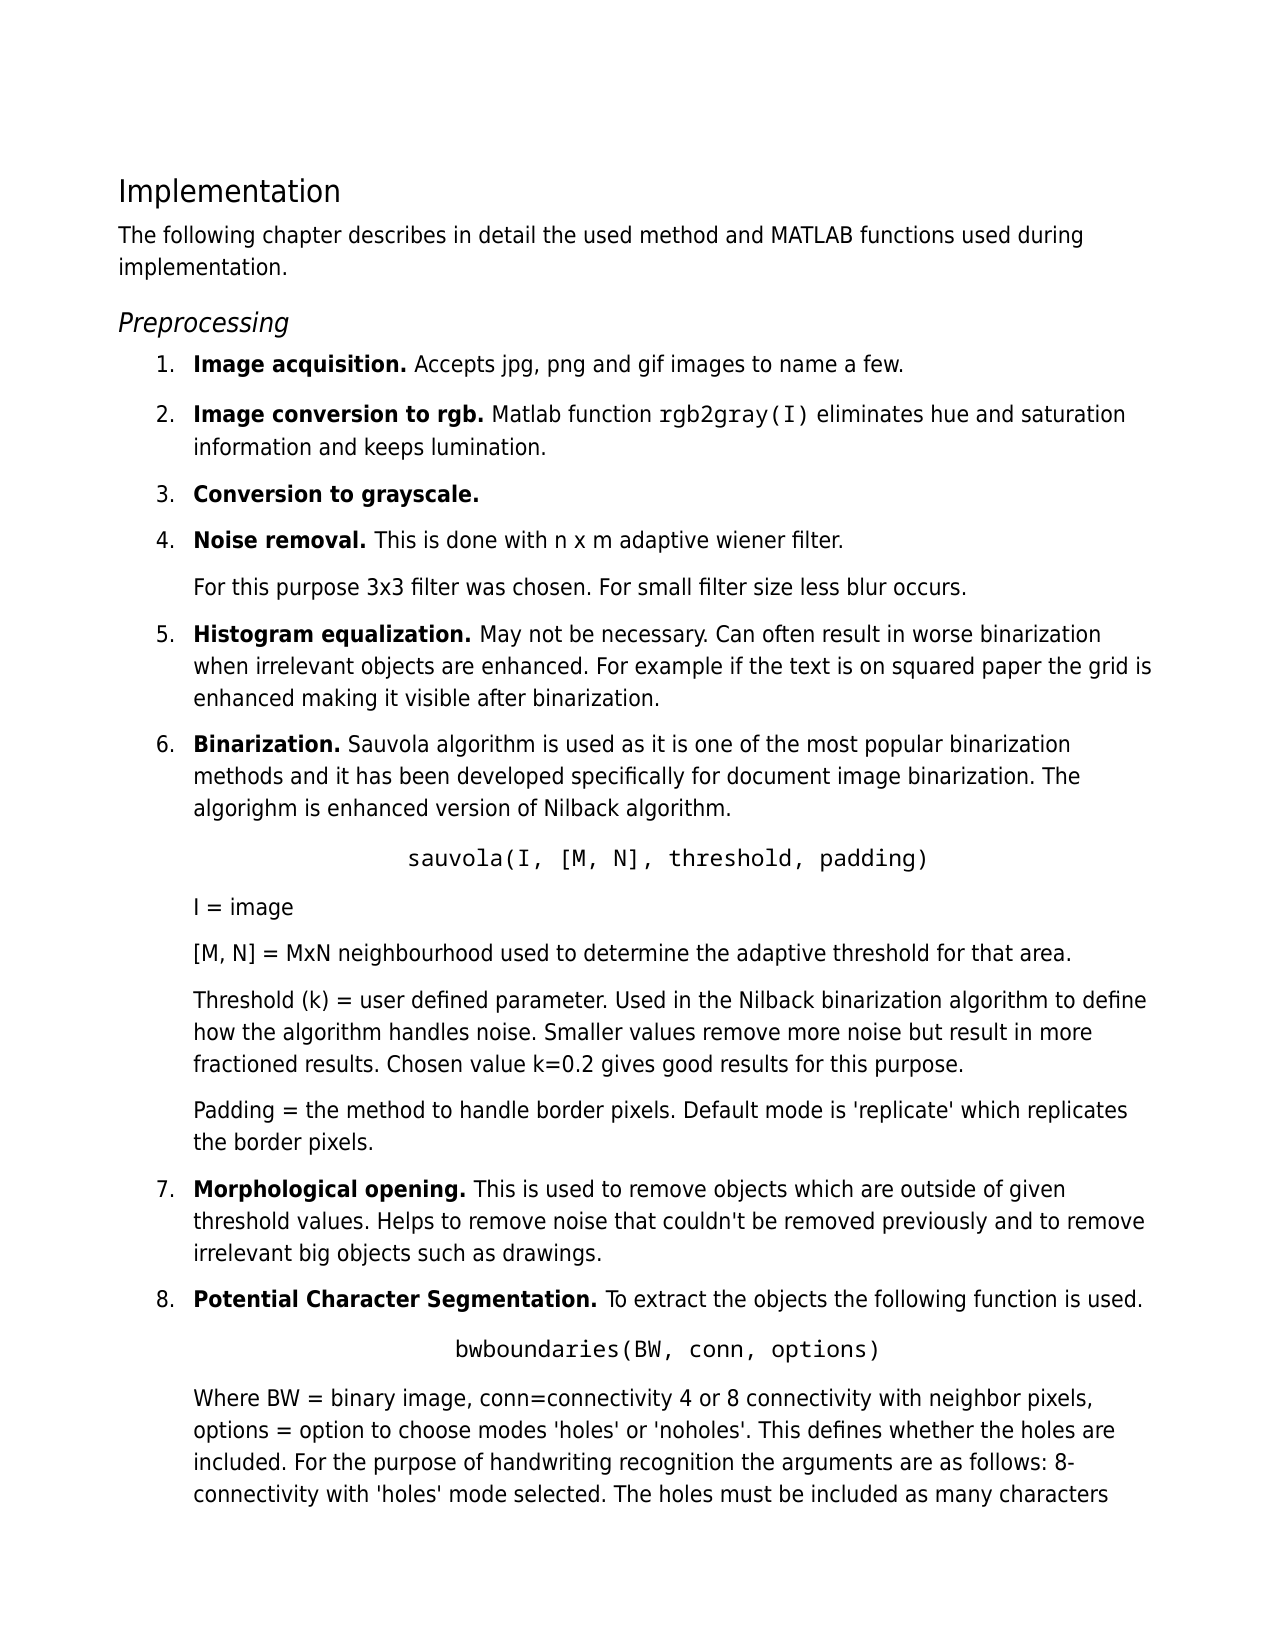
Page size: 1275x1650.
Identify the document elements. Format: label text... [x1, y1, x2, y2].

text The following chapter describes in detail the used method and MATLAB functions used during implementation. [118, 223, 1157, 281]
list Binarization. Sauvola algorithm is used as it is one of the most popular binarization methods and it has been developed specifically for document image binarization. The algorighm is enhanced version of Nilback algorithm. [156, 731, 1157, 822]
list Conversion to grayscale. [156, 481, 1157, 508]
list Potential Character Segmentation. To extract the objects the following function is used. [156, 1287, 1157, 1313]
subtitle Preprocessing [118, 307, 1157, 339]
subtitle Implementation [118, 174, 1157, 210]
list Threshold (k) = user defined parameter. Used in the Nilback binarization algorithm to define how the algorithm handles noise. Smaller values remove more noise but result in more fractioned results. Chosen value k=0.2 gives good results for this purpose. [156, 987, 1157, 1078]
list I = image [156, 894, 1157, 921]
list Histogram equalization. May not be necessary. Can often result in worse binarization when irrelevant objects are enhanced. For example if the text is on squared paper the grid is enhanced making it visible after binarization. [156, 621, 1157, 711]
list [M, N] = MxN neighbourhood used to determine the adaptive threshold for that area. [156, 941, 1157, 967]
list Morphological opening. This is used to remove objects which are outside of given threshold values. Helps to remove noise that couldn't be removed previously and to remove irrelevant big objects such as drawings. [156, 1176, 1157, 1267]
list Image conversion to rgb. Matlab function rgb2gray(I) eliminates hue and saturation information and keeps lumination. [156, 398, 1157, 461]
list Noise removal. This is done with n x m adaptive wiener filter. [156, 528, 1157, 554]
list bwboundaries(BW, conn, options) [156, 1333, 1157, 1364]
list sauvola(I, [M, N], threshold, padding) [156, 842, 1157, 873]
list Image acquisition. Accepts jpg, png and gif images to name a few. [156, 351, 1157, 378]
list For this purpose 3x3 filter was chosen. For small filter size less blur occurs. [156, 574, 1157, 601]
list Where BW = binary image, conn=connectivity 4 or 8 connectivity with neighbor pixels, options = option to choose modes 'holes' or 'noholes'. This defines whether the holes are included. For the purpose of handwriting recognition the arguments are as follows: 8-connectivity with 'holes' mode selected. The holes must be included as many characters [156, 1385, 1157, 1508]
list Padding = the method to handle border pixels. Default mode is 'replicate' which replicates the border pixels. [156, 1098, 1157, 1156]
